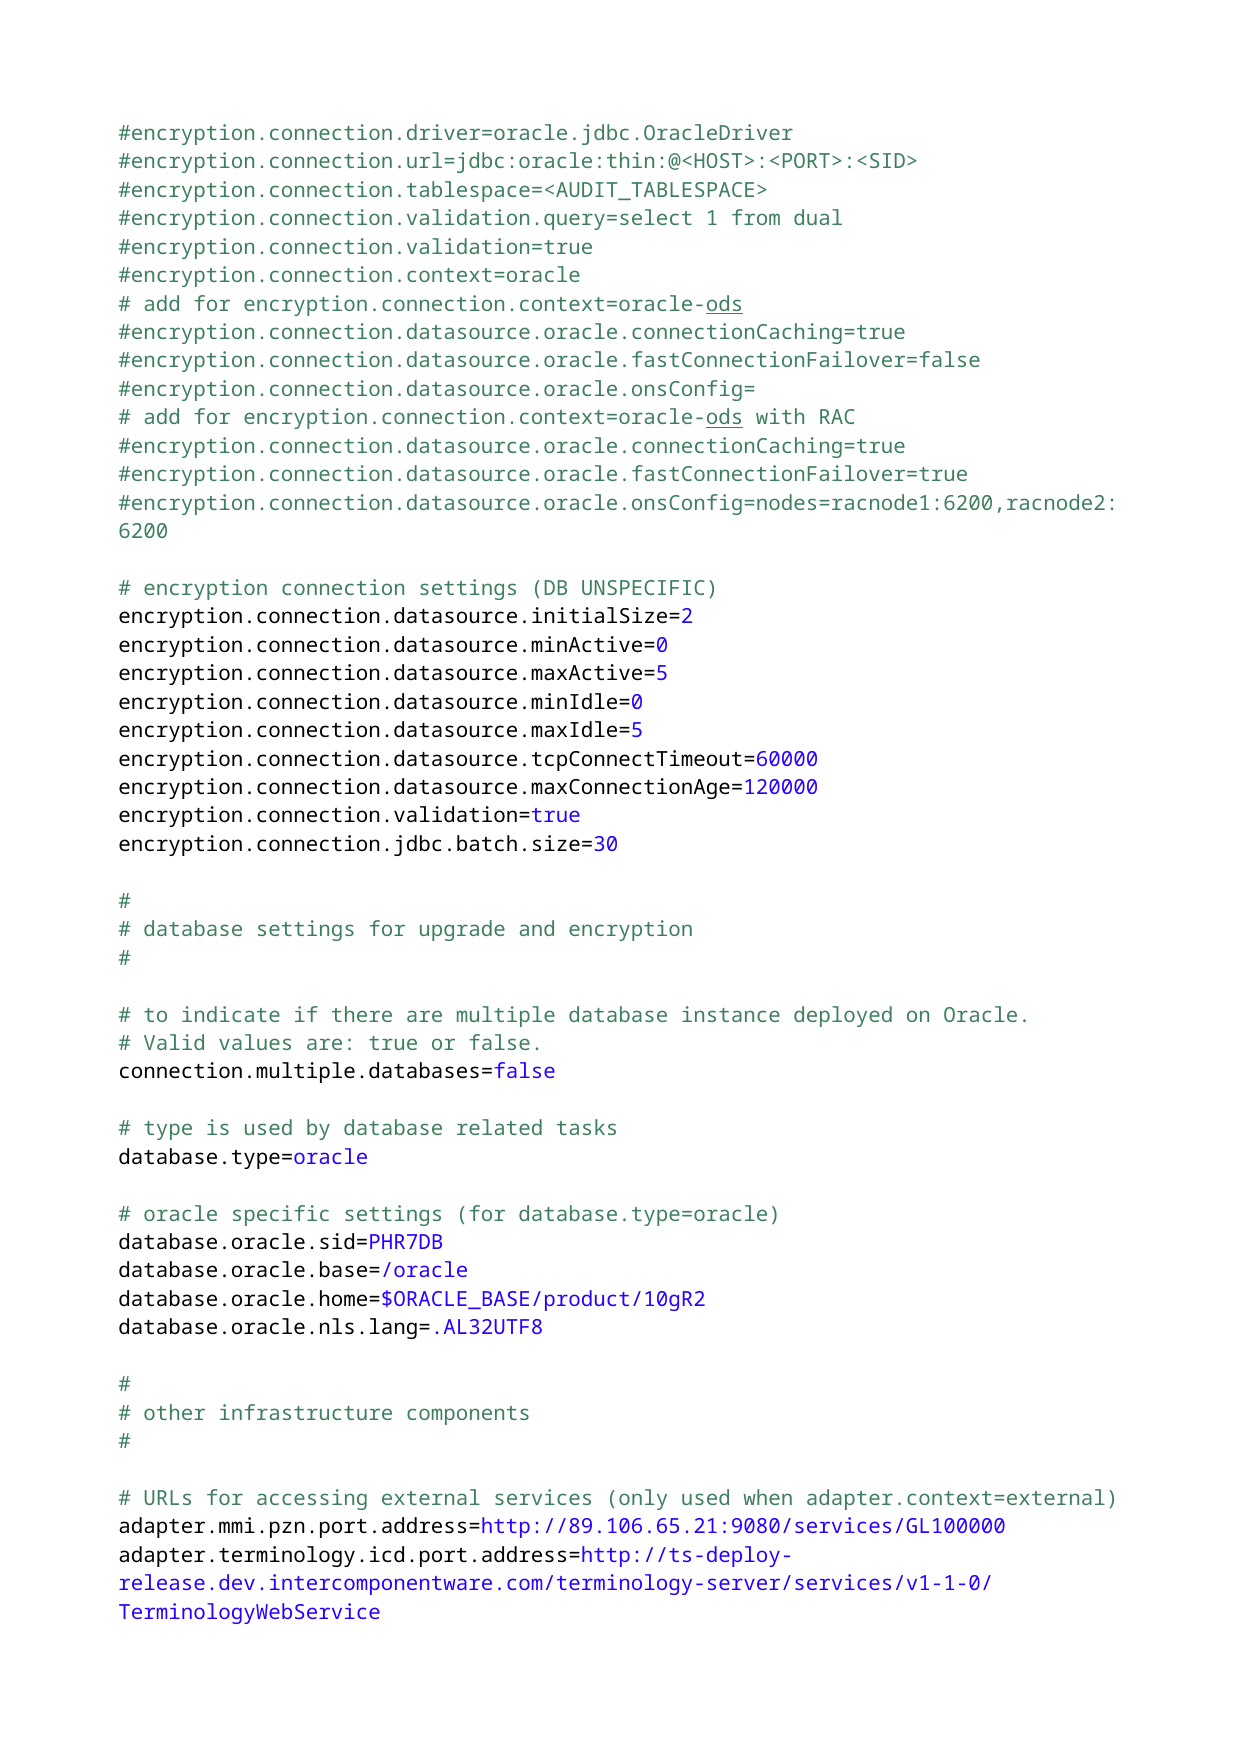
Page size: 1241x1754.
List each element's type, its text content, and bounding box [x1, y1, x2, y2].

text database.oracle.nls.lang=.AL32UTF8 [118, 1312, 1122, 1341]
text # encryption connection settings (DB UNSPECIFIC) [118, 573, 1122, 602]
text # add for encryption.connection.context=oracle-ods [118, 289, 1122, 317]
text encryption.connection.datasource.maxConnectionAge=120000 [118, 772, 1122, 801]
text adapter.terminology.icd.port.address=http://ts-deploy-release.dev.intercomponentware.com/terminology-server/services/v1-1-0/TerminologyWebService [118, 1540, 1122, 1625]
text # add for encryption.connection.context=oracle-ods with RAC [118, 402, 1122, 431]
text database.oracle.base=/oracle [118, 1256, 1122, 1284]
text encryption.connection.datasource.tcpConnectTimeout=60000 [118, 744, 1122, 772]
text #encryption.connection.datasource.oracle.onsConfig=nodes=racnode1:6200,racnode2:6200 [118, 488, 1122, 545]
text #encryption.connection.validation.query=select 1 from dual [118, 203, 1122, 232]
text #encryption.connection.tablespace=<AUDIT_TABLESPACE> [118, 175, 1122, 203]
text # [118, 943, 1122, 971]
text # other infrastructure components [118, 1398, 1122, 1426]
text # [118, 886, 1122, 914]
text connection.multiple.databases=false [118, 1057, 1122, 1085]
text encryption.connection.datasource.minIdle=0 [118, 687, 1122, 715]
text #encryption.connection.validation=true [118, 232, 1122, 260]
text encryption.connection.datasource.initialSize=2 [118, 602, 1122, 630]
text #encryption.connection.datasource.oracle.onsConfig= [118, 374, 1122, 402]
text encryption.connection.datasource.maxActive=5 [118, 658, 1122, 687]
text #encryption.connection.datasource.oracle.fastConnectionFailover=false [118, 346, 1122, 374]
text # [118, 1369, 1122, 1398]
text #encryption.connection.datasource.oracle.connectionCaching=true [118, 317, 1122, 346]
text # type is used by database related tasks [118, 1113, 1122, 1142]
text # [118, 1426, 1122, 1455]
text # to indicate if there are multiple database instance deployed on Oracle. [118, 1000, 1122, 1028]
text encryption.connection.datasource.maxIdle=5 [118, 715, 1122, 744]
text adapter.mmi.pzn.port.address=http://89.106.65.21:9080/services/GL100000 [118, 1512, 1122, 1540]
text # Valid values are: true or false. [118, 1028, 1122, 1057]
text #encryption.connection.driver=oracle.jdbc.OracleDriver [118, 118, 1122, 147]
text # URLs for accessing external services (only used when adapter.context=external) [118, 1483, 1122, 1512]
text encryption.connection.jdbc.batch.size=30 [118, 829, 1122, 857]
text database.type=oracle [118, 1142, 1122, 1170]
text encryption.connection.validation=true [118, 801, 1122, 829]
text database.oracle.home=$ORACLE_BASE/product/10gR2 [118, 1284, 1122, 1312]
text database.oracle.sid=PHR7DB [118, 1227, 1122, 1256]
text encryption.connection.datasource.minActive=0 [118, 630, 1122, 658]
text # database settings for upgrade and encryption [118, 914, 1122, 943]
text #encryption.connection.datasource.oracle.connectionCaching=true [118, 431, 1122, 459]
text #encryption.connection.context=oracle [118, 260, 1122, 289]
text #encryption.connection.datasource.oracle.fastConnectionFailover=true [118, 459, 1122, 488]
text #encryption.connection.url=jdbc:oracle:thin:@<HOST>:<PORT>:<SID> [118, 147, 1122, 175]
text # oracle specific settings (for database.type=oracle) [118, 1199, 1122, 1227]
